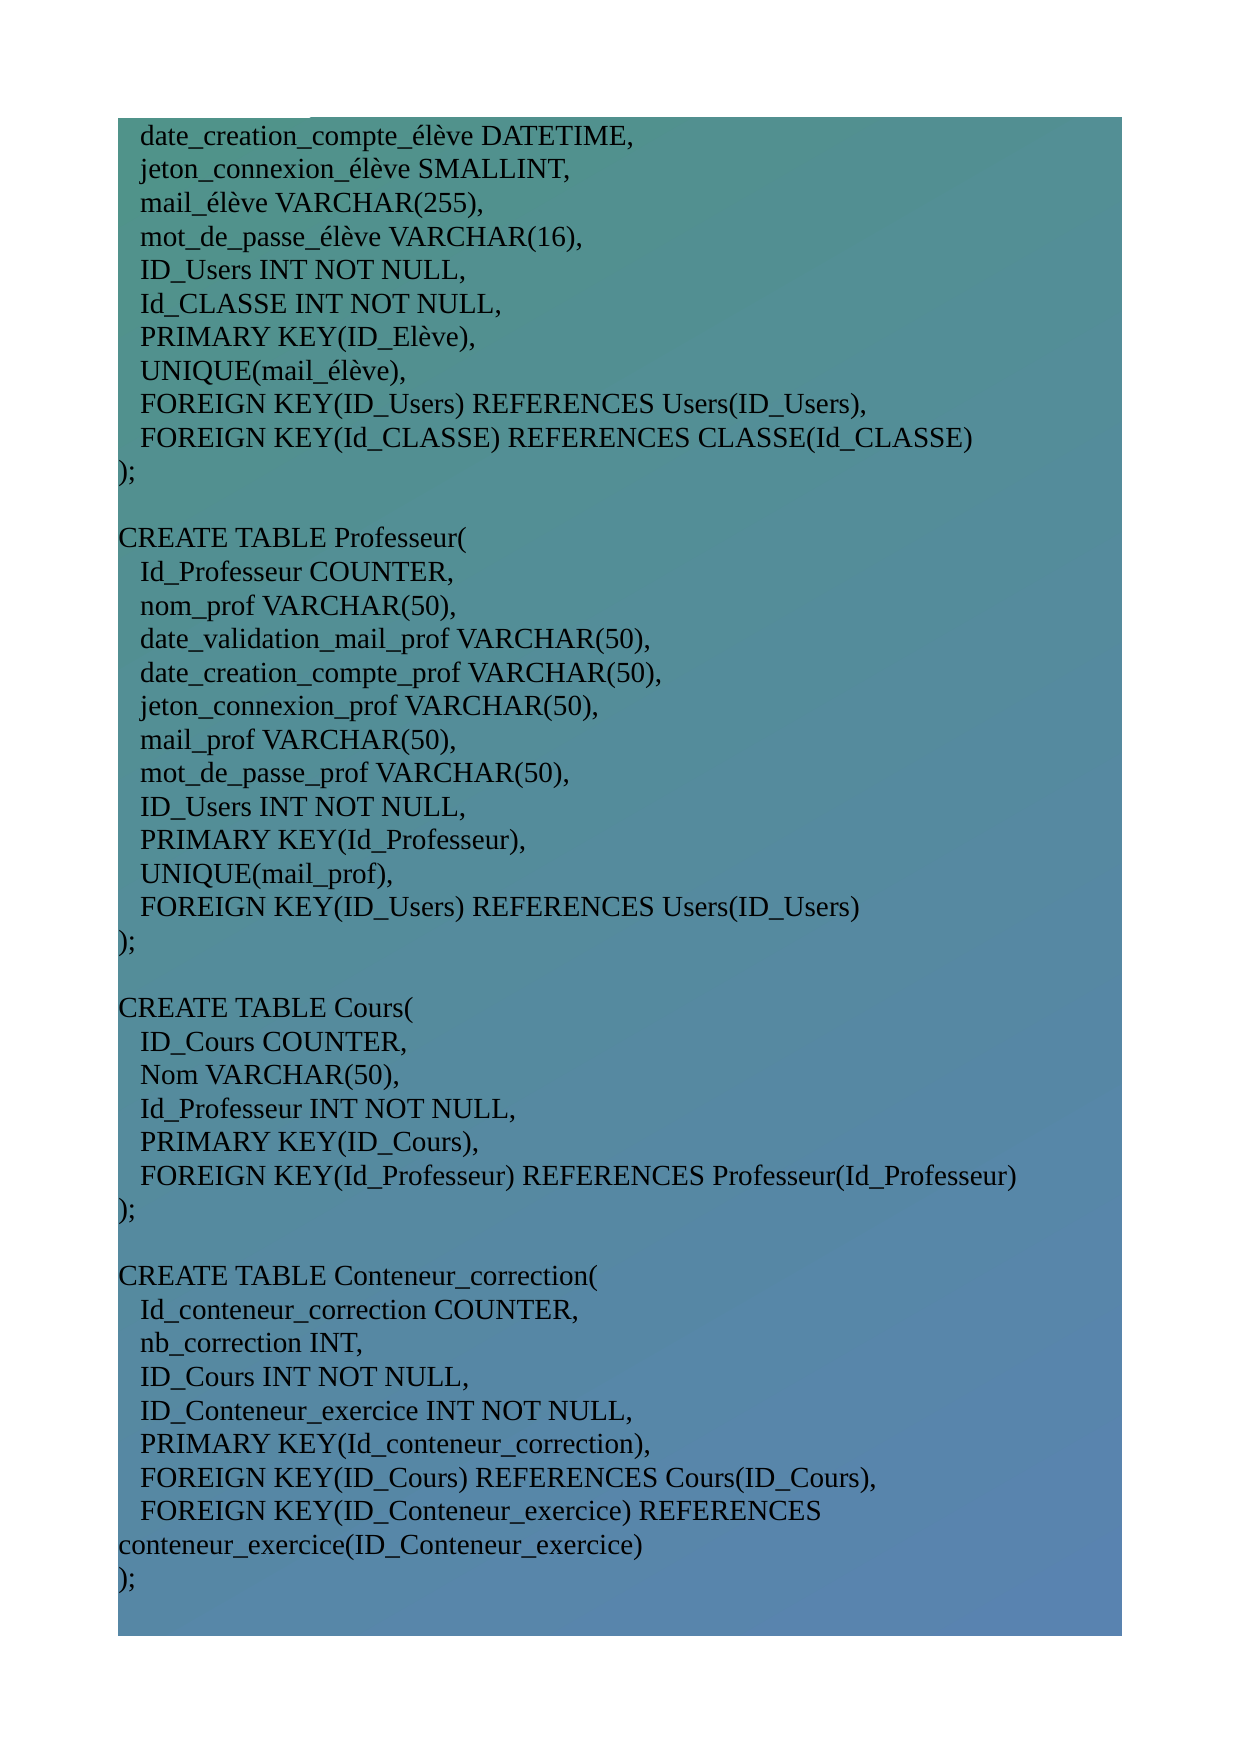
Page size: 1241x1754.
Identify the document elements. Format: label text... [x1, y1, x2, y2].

text Id_conteneur_correction COUNTER, [118, 1292, 1122, 1326]
text nom_prof VARCHAR(50), [118, 588, 1122, 621]
text UNIQUE(mail_élève), [118, 353, 1122, 386]
text Id_Professeur COUNTER, [118, 554, 1122, 588]
text jeton_connexion_prof VARCHAR(50), [118, 688, 1122, 722]
text ); [118, 1560, 1122, 1594]
text Id_CLASSE INT NOT NULL, [118, 286, 1122, 319]
text FOREIGN KEY(ID_Cours) REFERENCES Cours(ID_Cours), [118, 1460, 1122, 1493]
text ID_Users INT NOT NULL, [118, 789, 1122, 822]
text ID_Users INT NOT NULL, [118, 252, 1122, 286]
text Id_Professeur INT NOT NULL, [118, 1091, 1122, 1124]
text FOREIGN KEY(ID_Users) REFERENCES Users(ID_Users), [118, 386, 1122, 420]
text ); [118, 923, 1122, 957]
text mail_prof VARCHAR(50), [118, 722, 1122, 755]
text FOREIGN KEY(ID_Users) REFERENCES Users(ID_Users) [118, 889, 1122, 923]
text mot_de_passe_élève VARCHAR(16), [118, 219, 1122, 252]
text mail_élève VARCHAR(255), [118, 185, 1122, 219]
text FOREIGN KEY(Id_CLASSE) REFERENCES CLASSE(Id_CLASSE) [118, 420, 1122, 453]
text Nom VARCHAR(50), [118, 1057, 1122, 1091]
text FOREIGN KEY(ID_Conteneur_exercice) REFERENCES conteneur_exercice(ID_Conteneur_exercice) [118, 1493, 1122, 1560]
text PRIMARY KEY(ID_Elève), [118, 319, 1122, 353]
text CREATE TABLE Professeur( [118, 521, 1122, 554]
text date_creation_compte_prof VARCHAR(50), [118, 655, 1122, 688]
text nb_correction INT, [118, 1326, 1122, 1359]
text ID_Cours INT NOT NULL, [118, 1359, 1122, 1393]
text date_validation_mail_prof VARCHAR(50), [118, 621, 1122, 655]
text CREATE TABLE Conteneur_correction( [118, 1258, 1122, 1292]
text ); [118, 453, 1122, 487]
text mot_de_passe_prof VARCHAR(50), [118, 755, 1122, 789]
text CREATE TABLE Cours( [118, 990, 1122, 1024]
text ); [118, 1191, 1122, 1225]
text ID_Cours COUNTER, [118, 1024, 1122, 1057]
text UNIQUE(mail_prof), [118, 856, 1122, 889]
text ID_Conteneur_exercice INT NOT NULL, [118, 1393, 1122, 1426]
text jeton_connexion_élève SMALLINT, [118, 152, 1122, 185]
text FOREIGN KEY(Id_Professeur) REFERENCES Professeur(Id_Professeur) [118, 1158, 1122, 1191]
text PRIMARY KEY(Id_conteneur_correction), [118, 1426, 1122, 1460]
text date_creation_compte_élève DATETIME, [118, 118, 1122, 152]
text PRIMARY KEY(ID_Cours), [118, 1124, 1122, 1158]
text PRIMARY KEY(Id_Professeur), [118, 822, 1122, 856]
